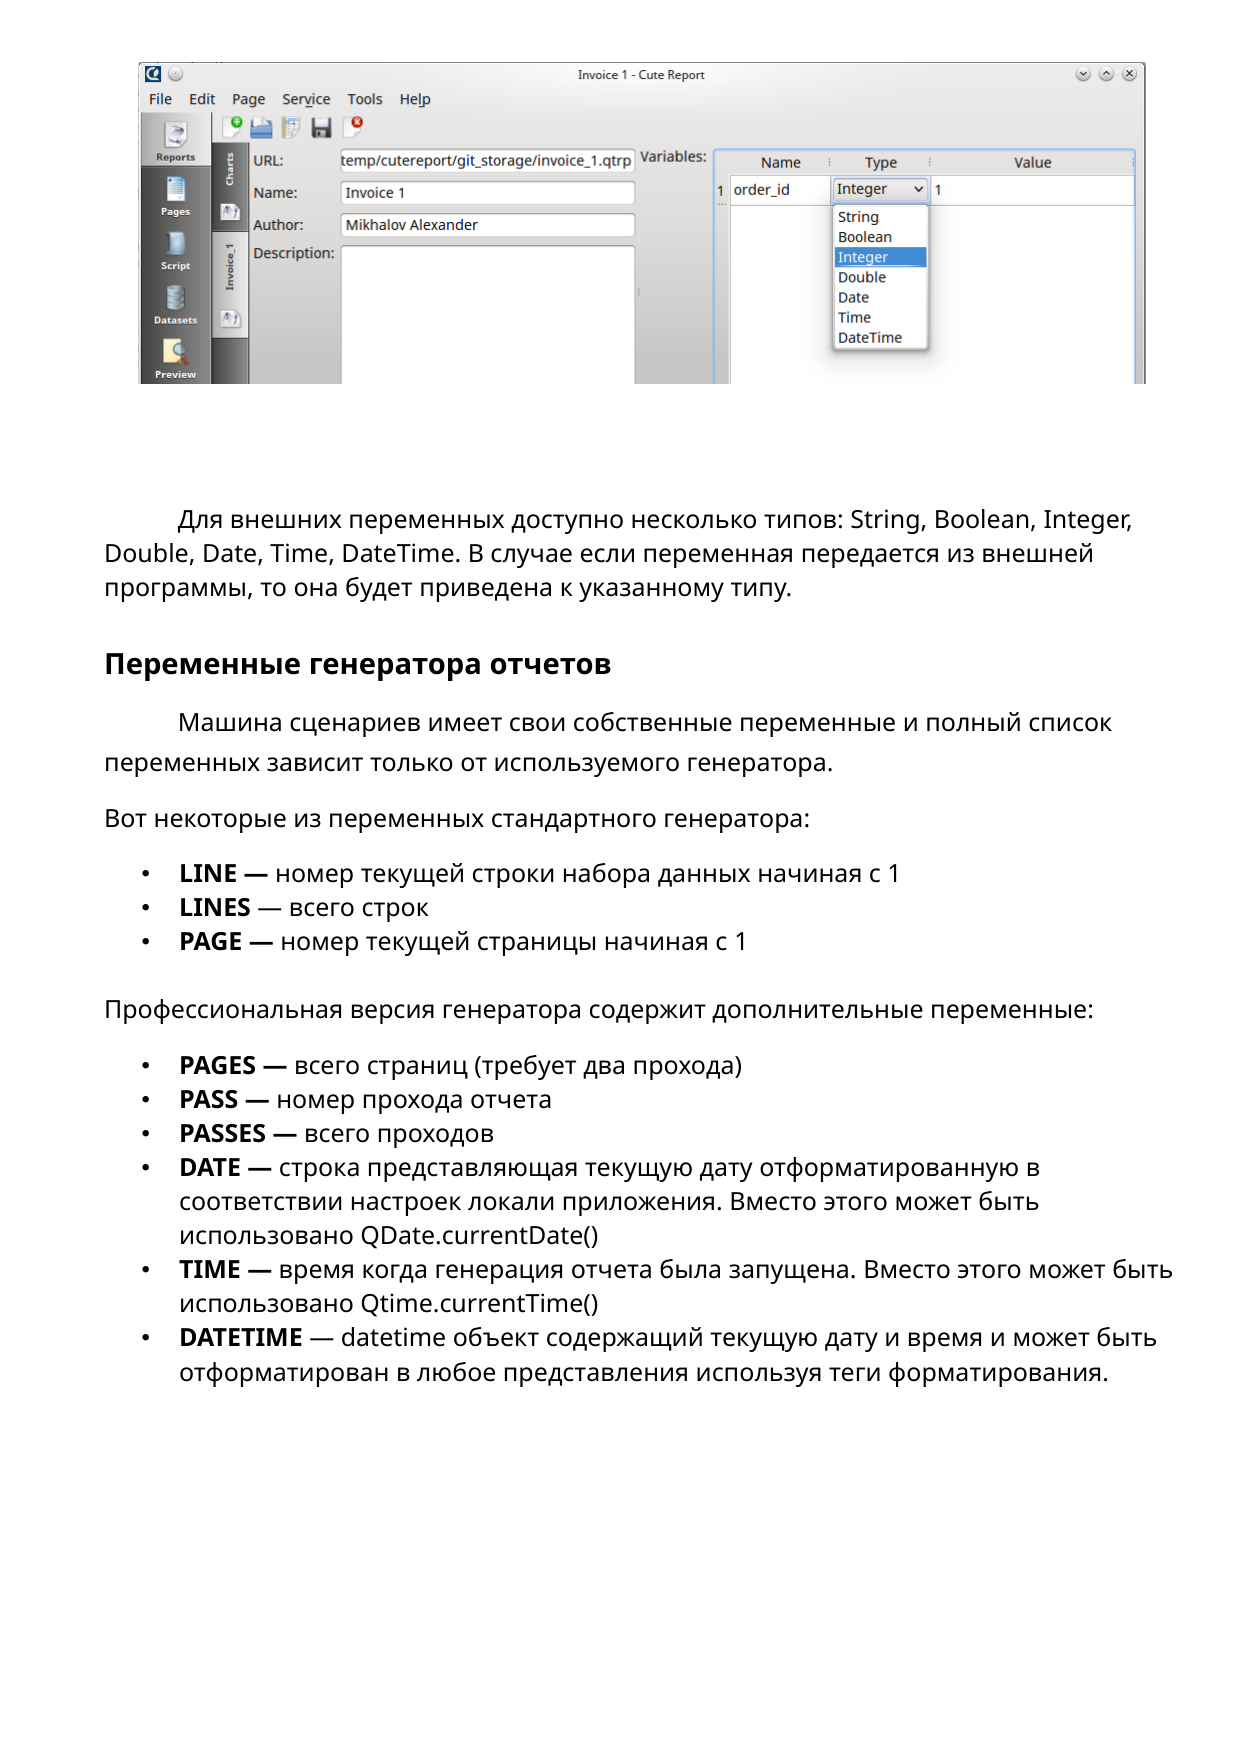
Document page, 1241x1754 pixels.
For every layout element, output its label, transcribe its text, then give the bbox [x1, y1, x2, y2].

list DATETIME — datetime объект содержащий текущую дату и время и может быть отформатирован в любое представления используя теги форматирования. [141, 1320, 1181, 1388]
list PAGES — всего страниц (требует два прохода) [141, 1048, 1181, 1082]
text Профессиональная версия генератора содержит дополнительные переменные: [104, 992, 1181, 1026]
list LINES — всего строк [141, 890, 1181, 924]
subtitle Переменные генератора отчетов [104, 643, 1181, 683]
list PASS — номер прохода отчета [141, 1082, 1181, 1116]
list TIME — время когда генерация отчета была запущена. Вместо этого может быть использовано Qtime.currentTime() [141, 1252, 1181, 1320]
list LINE — номер текущей строки набора данных начиная с 1 [141, 856, 1181, 890]
text Для внешних переменных доступно несколько типов: String, Boolean, Integer, Double, Date, Time, DateTime. В случае если переменная передается из внешней программы, то она будет приведена к указанному типу. [104, 501, 1181, 603]
list DATE — строка представляющая текущую дату отформатированную в соответствии настроек локали приложения. Вместо этого может быть использовано QDate.currentDate() [141, 1150, 1181, 1252]
list PAGE — номер текущей страницы начиная с 1 [141, 924, 1181, 958]
text Машина сценариев имеет свои собственные переменные и полный список переменных зависит только от используемого генератора. [104, 704, 1181, 779]
text Вот некоторые из переменных стандартного генератора: [104, 801, 1181, 834]
picture [138, 62, 1146, 384]
list PASSES — всего проходов [141, 1116, 1181, 1150]
